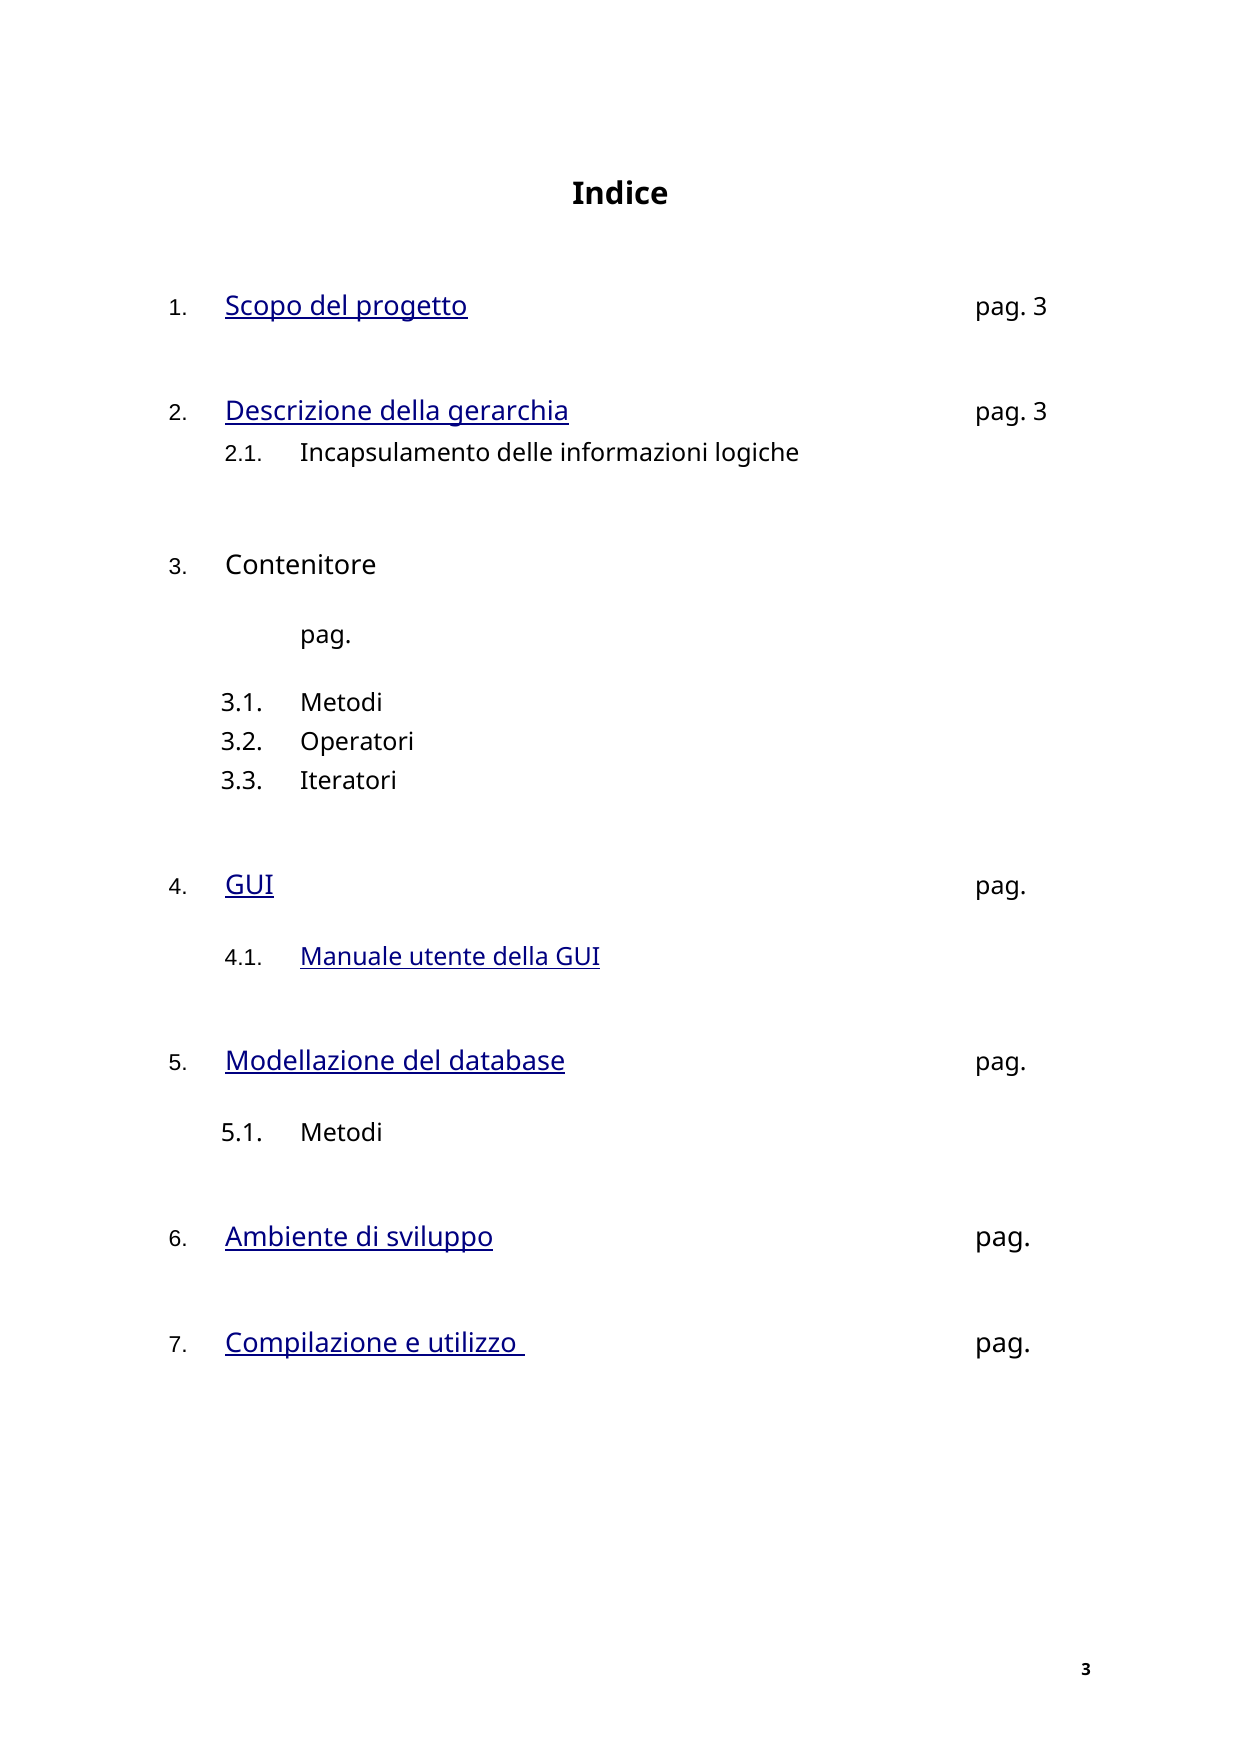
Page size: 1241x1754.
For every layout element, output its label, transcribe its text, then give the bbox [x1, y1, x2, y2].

list Modellazione del database pag. [150, 1041, 1091, 1078]
list Incapsulamento delle informazioni logiche [150, 434, 1091, 468]
list Operatori [150, 723, 1091, 758]
list Scopo del progetto pag. 3 [150, 286, 1091, 323]
list Metodi [150, 684, 1091, 718]
list Iteratori [150, 763, 1091, 797]
list Compilazione e utilizzo pag. [150, 1323, 1091, 1360]
list Descrizione della gerarchia pag. 3 [150, 392, 1091, 429]
list Manuale utente della GUI [150, 939, 1091, 973]
text Indice [150, 171, 1091, 213]
list GUI pag. [150, 865, 1091, 902]
list Contenitore pag. [150, 545, 1091, 650]
list Ambiente di sviluppo pag. [150, 1217, 1091, 1254]
list Metodi [150, 1115, 1091, 1149]
